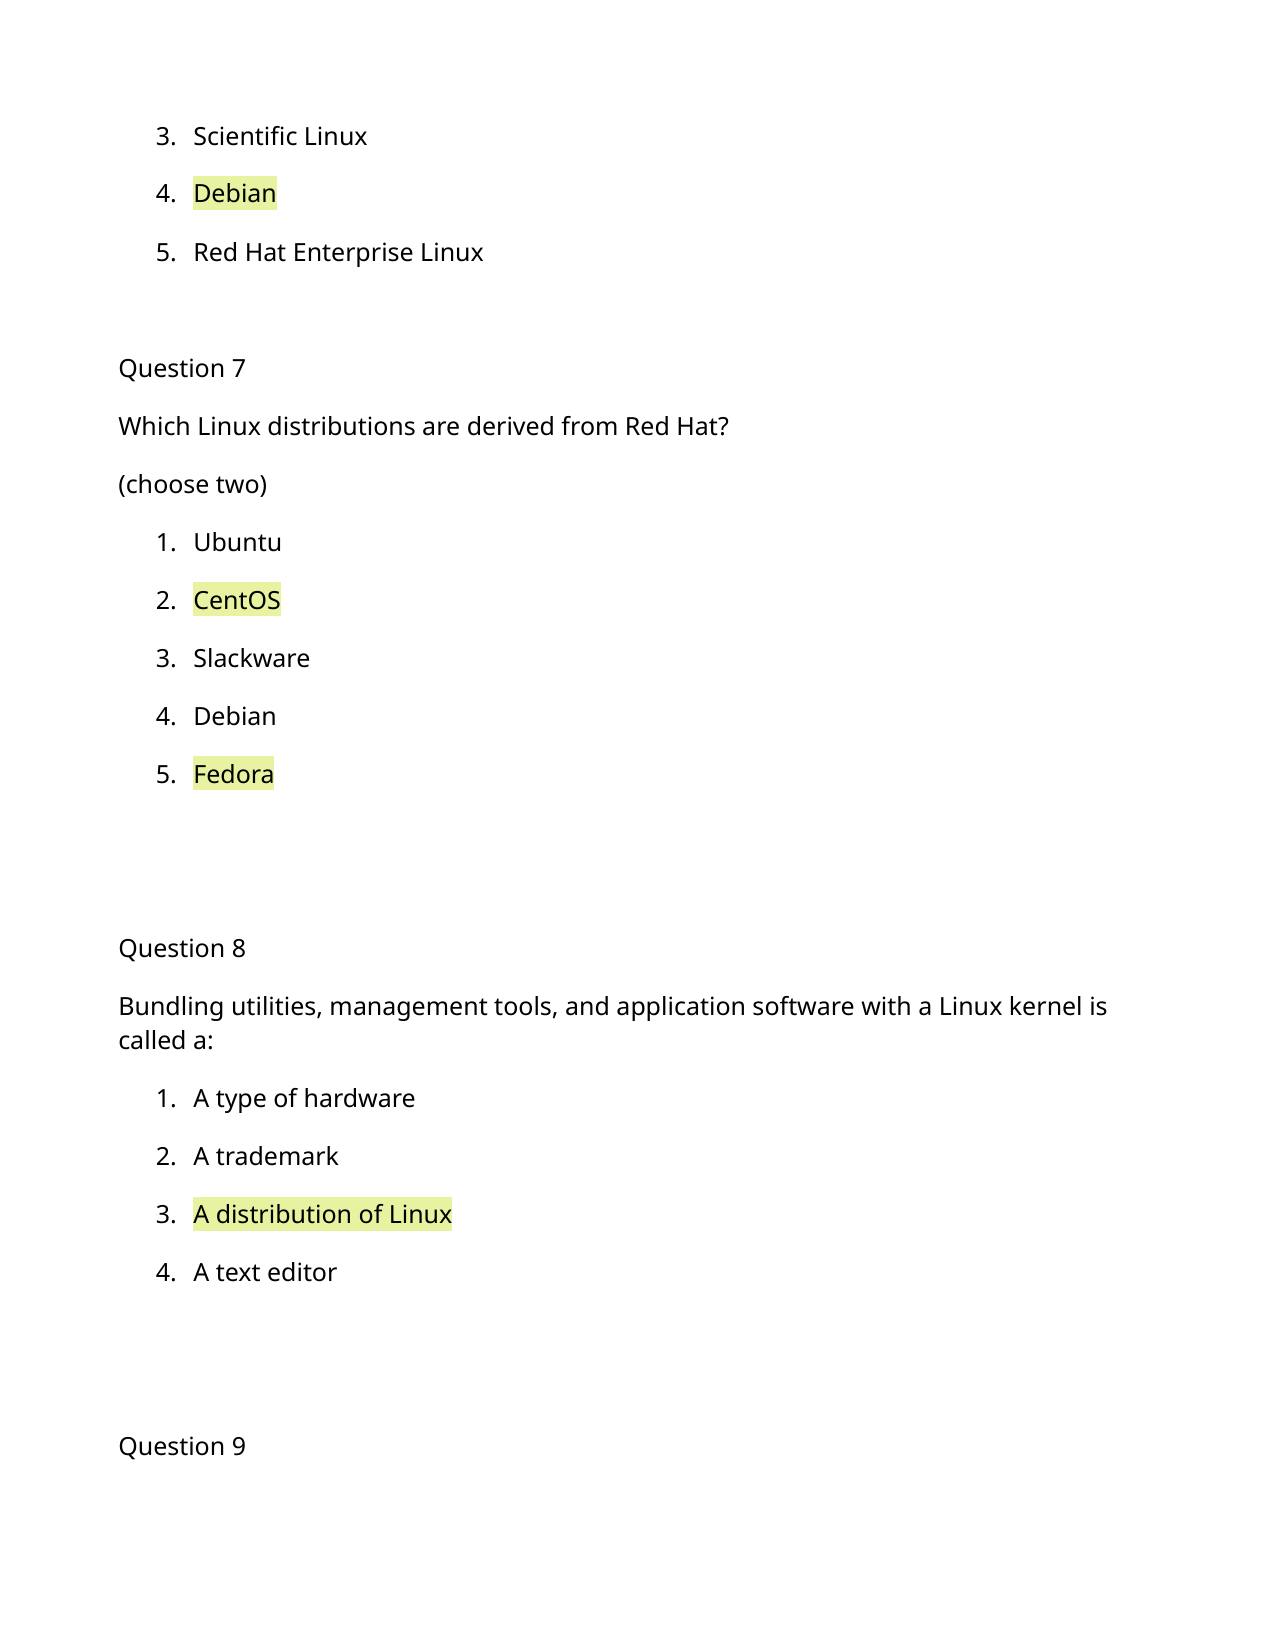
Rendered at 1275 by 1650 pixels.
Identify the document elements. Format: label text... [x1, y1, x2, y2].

list A distribution of Linux [156, 1197, 1157, 1231]
list A type of hardware [156, 1081, 1157, 1114]
list A trademark [156, 1138, 1157, 1173]
text Question 7 [118, 350, 1157, 384]
list Debian [156, 698, 1157, 732]
list Red Hat Enterprise Linux [156, 234, 1157, 268]
text (choose two) [118, 466, 1157, 500]
text Which Linux distributions are derived from Red Hat? [118, 408, 1157, 442]
list CentOS [156, 582, 1157, 616]
text Question 9 [118, 1429, 1157, 1463]
list Ubuntu [156, 524, 1157, 558]
text Question 8 [118, 930, 1157, 964]
list Slackware [156, 640, 1157, 674]
list Debian [156, 176, 1157, 210]
list Scientific Linux [156, 118, 1157, 152]
list Fedora [156, 756, 1157, 790]
text Bundling utilities, management tools, and application software with a Linux kernel is called a: [118, 988, 1157, 1057]
list A text editor [156, 1254, 1157, 1289]
